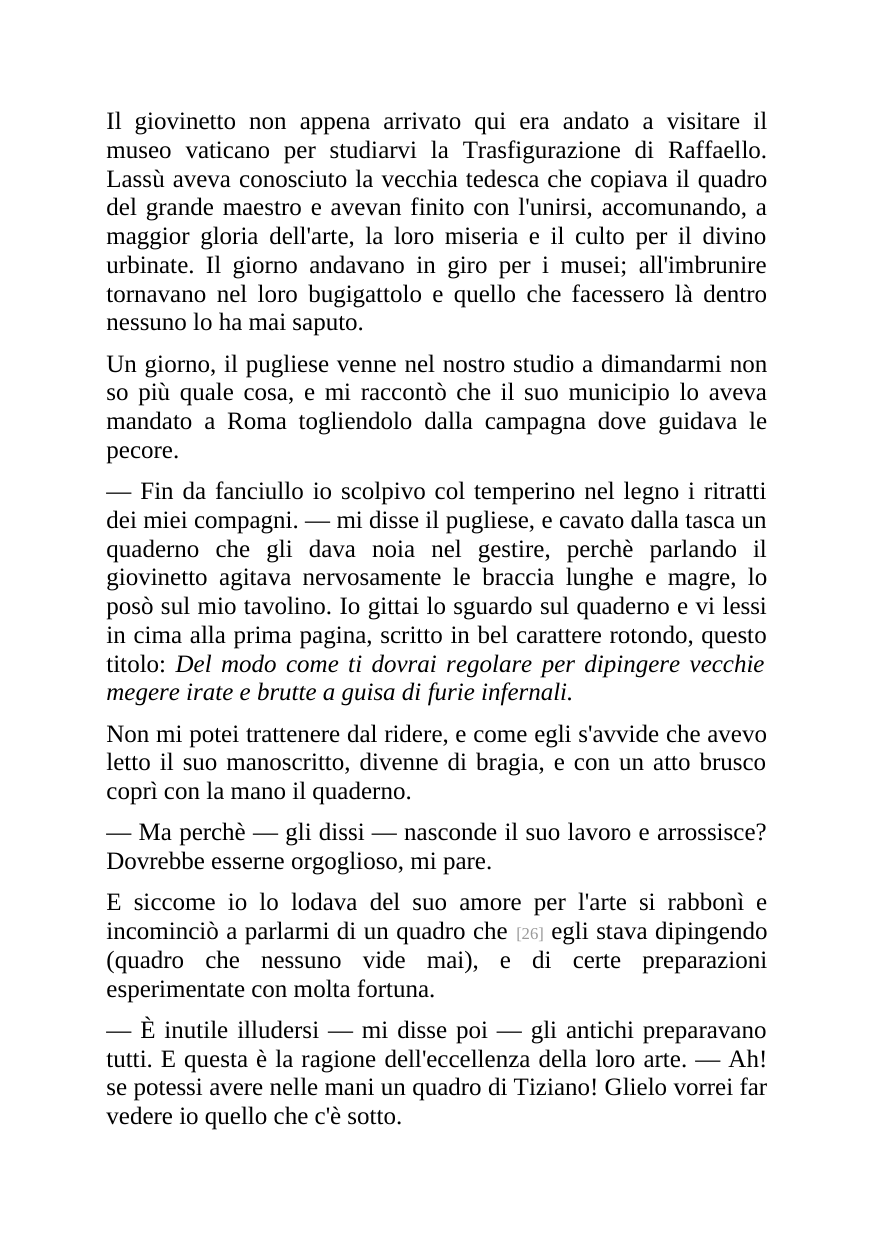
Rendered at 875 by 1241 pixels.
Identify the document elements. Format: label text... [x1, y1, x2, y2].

text Un giorno, il pugliese venne nel nostro studio a dimandarmi non so più quale cosa, e mi raccontò che il suo municipio lo aveva mandato a Roma togliendolo dalla campagna dove guidava le pecore. [106, 349, 768, 464]
text Non mi potei trattenere dal ridere, e come egli s'avvide che avevo letto il suo manoscritto, divenne di bragia, e con un atto brusco coprì con la mano il quaderno. [106, 719, 768, 805]
text — Fin da fanciullo io scolpivo col temperino nel legno i ritratti dei miei compagni. — mi disse il pugliese, e cavato dalla tasca un quaderno che gli dava noia nel gestire, perchè parlando il giovinetto agitava nervosamente le braccia lunghe e magre, lo posò sul mio tavolino. Io gittai lo sguardo sul quaderno e vi lessi in cima alla prima pagina, scritto in bel carattere rotondo, questo titolo: Del modo come ti dovrai regolare per dipingere vecchie megere irate e brutte a guisa di furie infernali. [106, 476, 768, 706]
text — Ma perchè — gli dissi — nasconde il suo lavoro e arrossisce? Dovrebbe esserne orgoglioso, mi pare. [106, 817, 768, 875]
text E siccome io lo lodava del suo amore per l'arte si rabbonì e incominciò a parlarmi di un quadro che [26] egli stava dipingendo (quadro che nessuno vide mai), e di certe preparazioni esperimentate con molta fortuna. [106, 887, 768, 1002]
text — È inutile illudersi — mi disse poi — gli antichi preparavano tutti. E questa è la ragione dell'eccellenza della loro arte. — Ah! se potessi avere nelle mani un quadro di Tiziano! Glielo vorrei far vedere io quello che c'è sotto. [106, 1015, 768, 1130]
text Il giovinetto non appena arrivato qui era andato a visitare il museo vaticano per studiarvi la Trasfigurazione di Raffaello. Lassù aveva conosciuto la vecchia tedesca che copiava il quadro del grande maestro e avevan finito con l'unirsi, accomunando, a maggior gloria dell'arte, la loro miseria e il culto per il divino urbinate. Il giorno andavano in giro per i musei; all'imbrunire tornavano nel loro bugigattolo e quello che facessero là dentro nessuno lo ha mai saputo. [106, 106, 768, 336]
